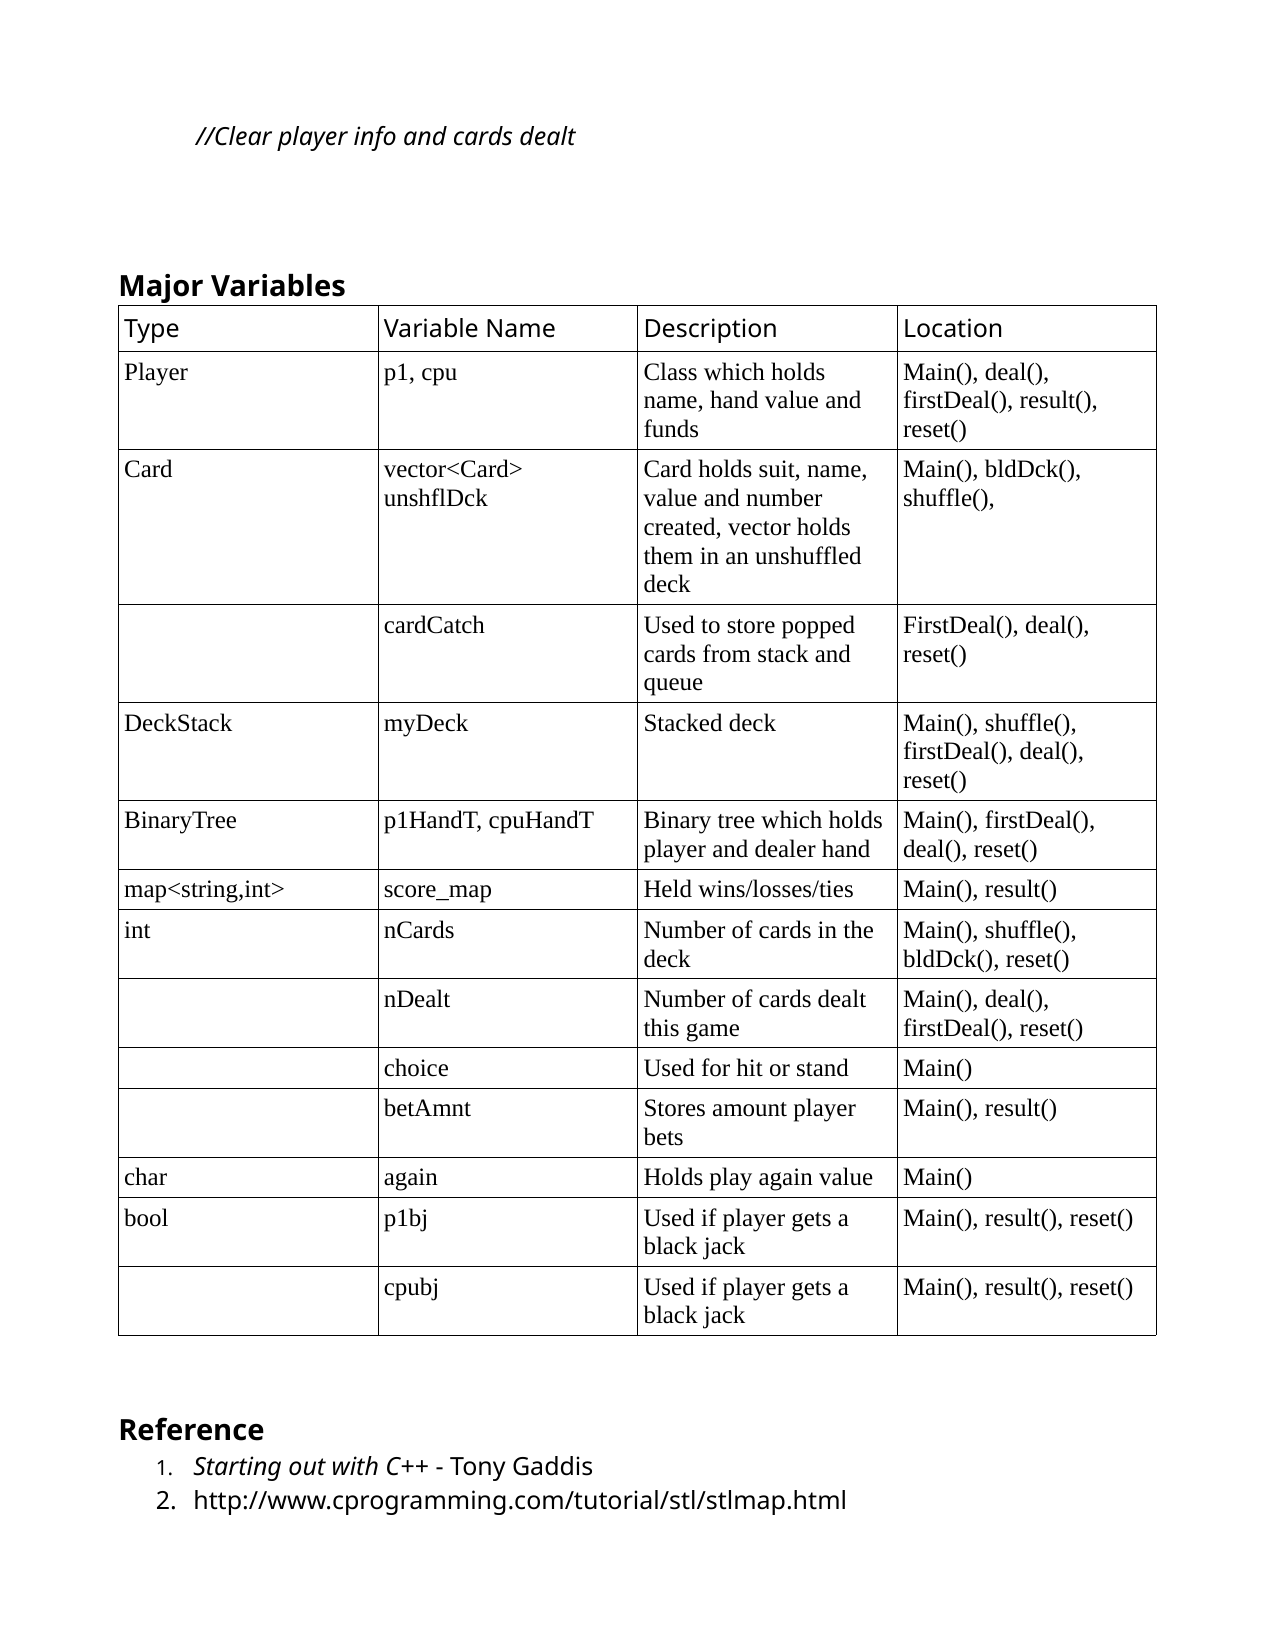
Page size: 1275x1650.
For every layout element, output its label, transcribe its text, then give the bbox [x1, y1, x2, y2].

table_cell nDealt [379, 979, 637, 1047]
table_cell Main() [898, 1158, 1156, 1197]
table_cell FirstDeal(), deal(), reset() [898, 605, 1156, 702]
table_cell [119, 1048, 378, 1087]
table_cell p1, cpu [379, 352, 637, 449]
table_cell Stores amount player bets [638, 1089, 897, 1157]
list http://www.cprogramming.com/tutorial/stl/stlmap.html [156, 1483, 1157, 1517]
table_cell Main(), result(), reset() [898, 1267, 1156, 1335]
table_cell betAmnt [379, 1089, 637, 1157]
table_cell [119, 605, 378, 702]
table_header Description [638, 306, 897, 351]
table_cell bool [119, 1198, 378, 1266]
table_cell Number of cards dealt this game [638, 979, 897, 1047]
table_cell Main() [898, 1048, 1156, 1087]
table_cell map<string,int> [119, 870, 378, 909]
table_cell Main(), result(), reset() [898, 1198, 1156, 1266]
table_cell Class which holds name, hand value and funds [638, 352, 897, 449]
table_cell Main(), deal(), firstDeal(), reset() [898, 979, 1156, 1047]
table_cell cpubj [379, 1267, 637, 1335]
table_cell again [379, 1158, 637, 1197]
table_cell [119, 1089, 378, 1157]
table_cell Binary tree which holds player and dealer hand [638, 801, 897, 869]
table_cell char [119, 1158, 378, 1197]
table_cell Player [119, 352, 378, 449]
table_cell score_map [379, 870, 637, 909]
table_cell Card holds suit, name, value and number created, vector holds them in an unshuffled deck [638, 450, 897, 604]
table_cell Used if player gets a black jack [638, 1198, 897, 1266]
table_cell Holds play again value [638, 1158, 897, 1197]
table_cell cardCatch [379, 605, 637, 702]
table_cell Held wins/losses/ties [638, 870, 897, 909]
table_cell Main(), result() [898, 1089, 1156, 1157]
table_cell int [119, 910, 378, 978]
table_cell p1bj [379, 1198, 637, 1266]
table_cell [119, 1267, 378, 1335]
list Starting out with C++ - Tony Gaddis [156, 1448, 1157, 1483]
table_cell Main(), result() [898, 870, 1156, 909]
table_header Type [119, 306, 378, 351]
table_cell vector<Card> unshflDck [379, 450, 637, 604]
table_cell Main(), shuffle(), bldDck(), reset() [898, 910, 1156, 978]
table_cell Used to store popped cards from stack and queue [638, 605, 897, 702]
table_cell nCards [379, 910, 637, 978]
text Reference [118, 1409, 1157, 1448]
table_cell DeckStack [119, 703, 378, 800]
text Major Variables [118, 266, 1157, 305]
table_header Location [898, 306, 1156, 351]
table_cell Main(), shuffle(), firstDeal(), deal(), reset() [898, 703, 1156, 800]
text //Clear player info and cards dealt [118, 118, 1157, 152]
table_cell myDeck [379, 703, 637, 800]
table_cell [119, 979, 378, 1047]
table_header Variable Name [379, 306, 637, 351]
table_cell Stacked deck [638, 703, 897, 800]
table_cell Used if player gets a black jack [638, 1267, 897, 1335]
table_cell Main(), deal(), firstDeal(), result(), reset() [898, 352, 1156, 449]
table_cell Number of cards in the deck [638, 910, 897, 978]
table_cell choice [379, 1048, 637, 1087]
table_cell Main(), bldDck(), shuffle(), [898, 450, 1156, 604]
table_cell Card [119, 450, 378, 604]
table_cell Used for hit or stand [638, 1048, 897, 1087]
table_cell BinaryTree [119, 801, 378, 869]
table_cell Main(), firstDeal(), deal(), reset() [898, 801, 1156, 869]
table_cell p1HandT, cpuHandT [379, 801, 637, 869]
